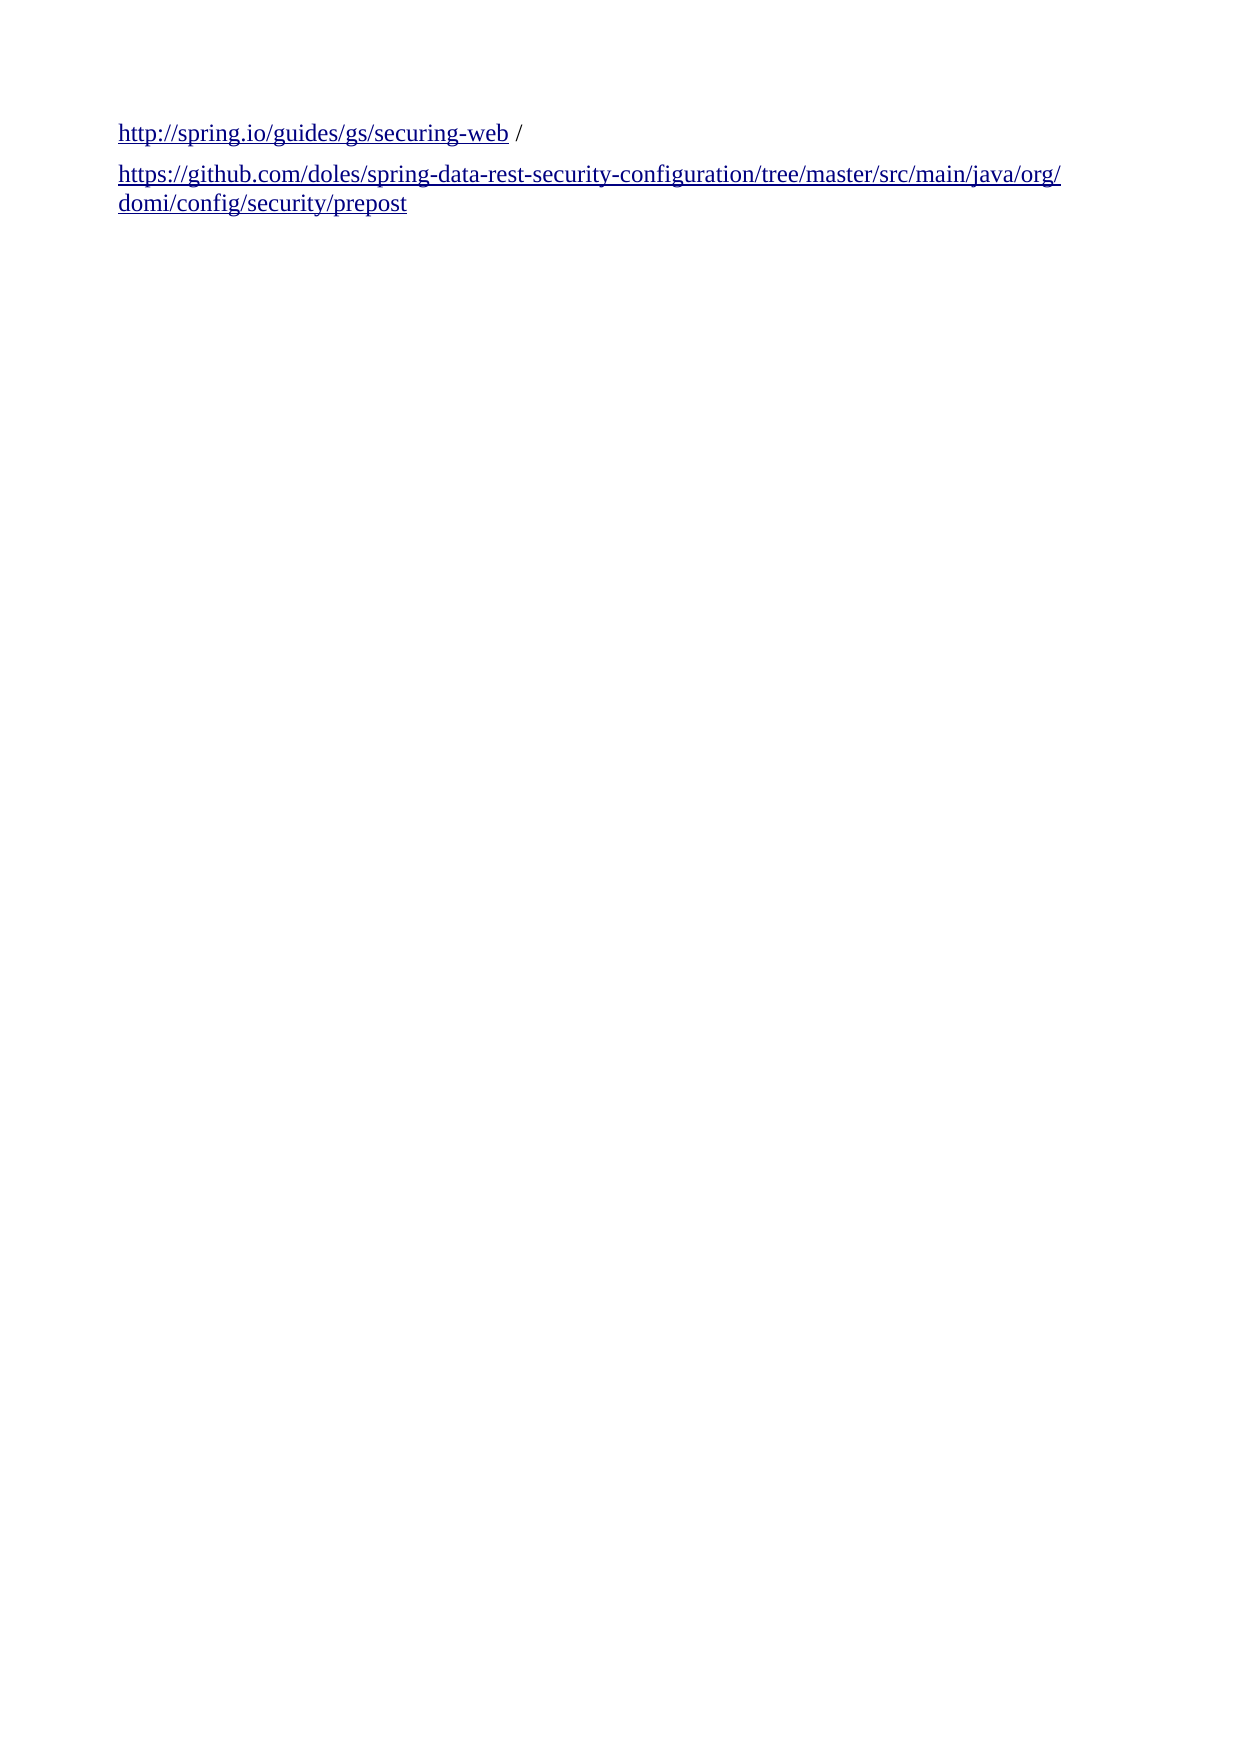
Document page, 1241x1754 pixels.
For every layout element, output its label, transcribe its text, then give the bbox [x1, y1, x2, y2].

text https://github.com/doles/spring-data-rest-security-configuration/tree/master/src/main/java/org/domi/config/security/prepost [118, 159, 1122, 217]
text http://spring.io/guides/gs/securing-web / [118, 118, 1122, 147]
